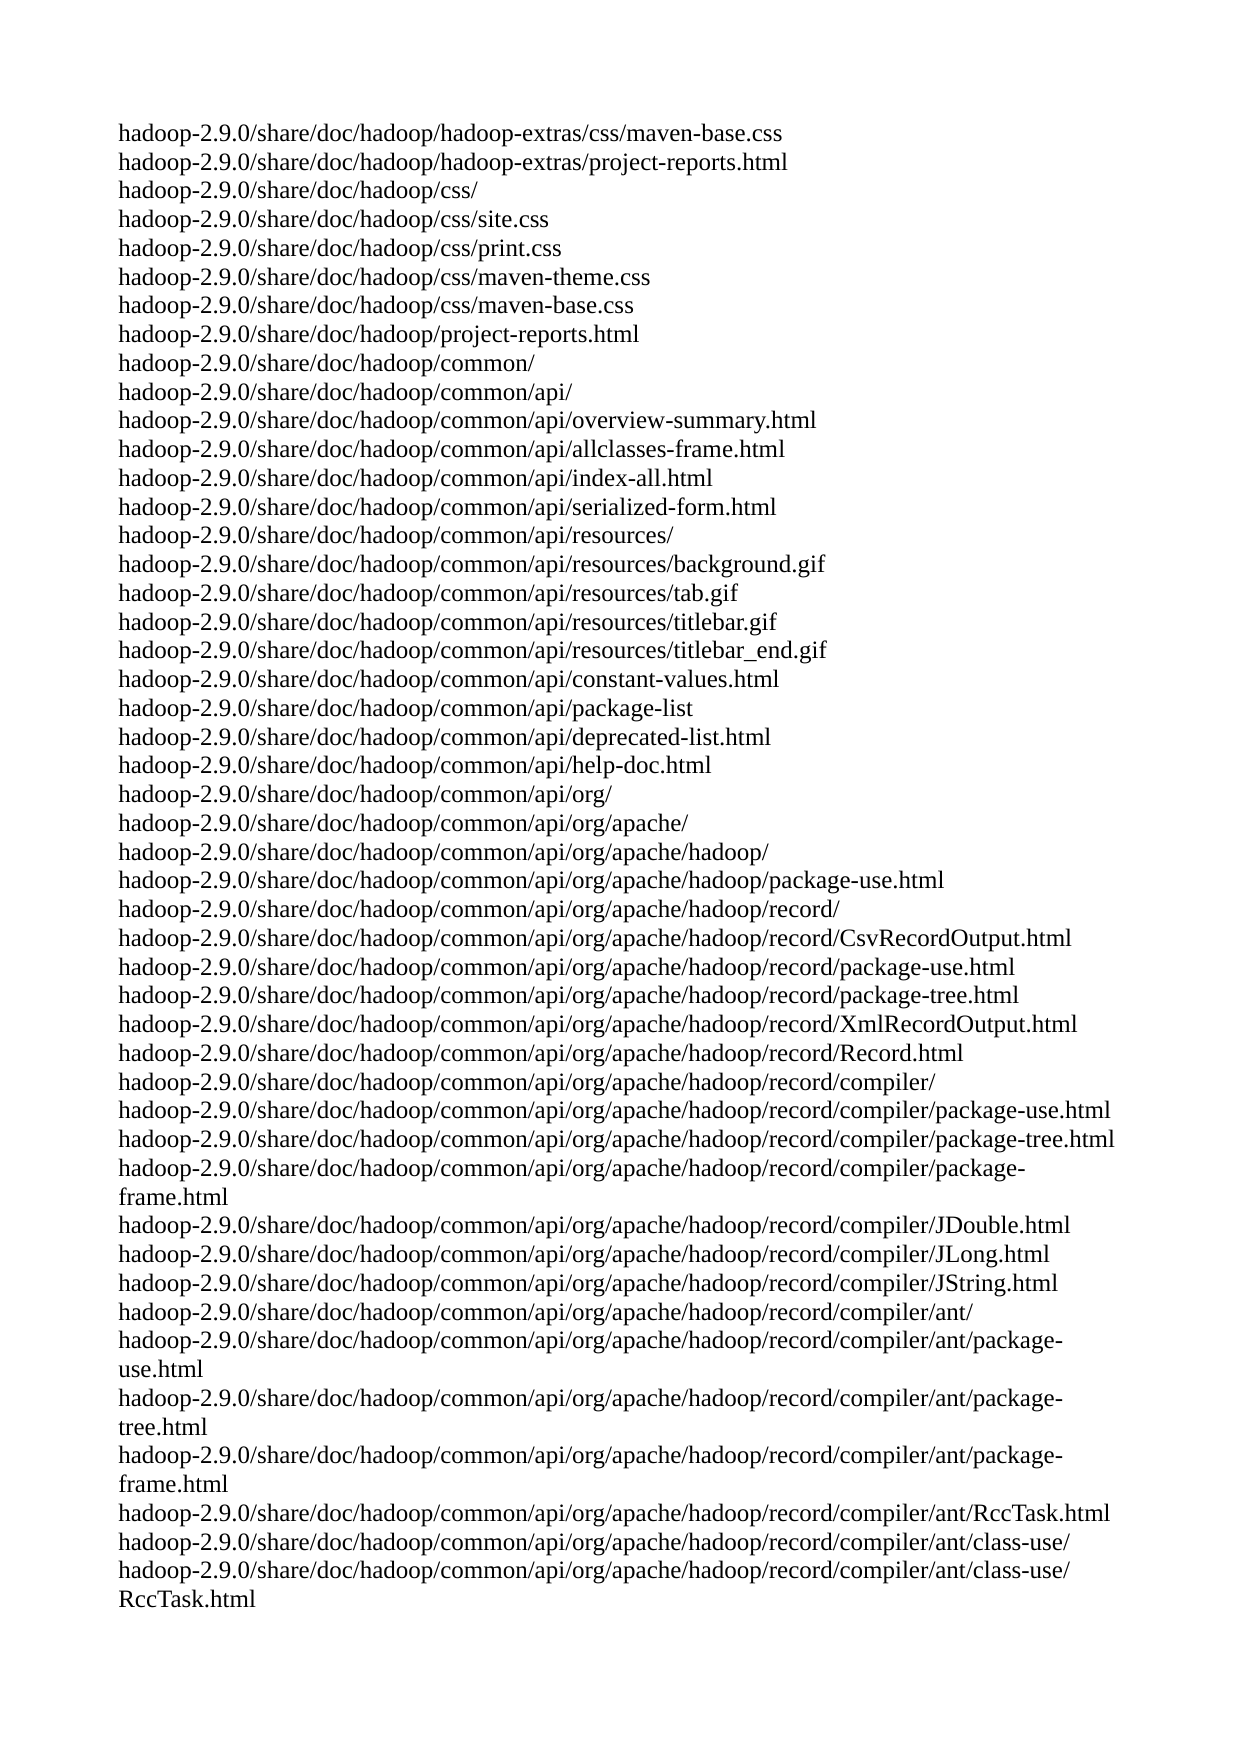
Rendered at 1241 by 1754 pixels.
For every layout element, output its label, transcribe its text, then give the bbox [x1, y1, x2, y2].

text hadoop-2.9.0/share/doc/hadoop/common/api/org/apache/hadoop/record/compiler/ant/class-use/ [118, 1527, 1122, 1556]
text hadoop-2.9.0/share/doc/hadoop/common/api/resources/titlebar.gif [118, 607, 1122, 636]
text hadoop-2.9.0/share/doc/hadoop/common/api/resources/background.gif [118, 549, 1122, 578]
text hadoop-2.9.0/share/doc/hadoop/common/api/org/apache/hadoop/record/compiler/ant/package-tree.html [118, 1383, 1122, 1441]
text hadoop-2.9.0/share/doc/hadoop/common/api/org/apache/hadoop/record/compiler/ [118, 1067, 1122, 1096]
text hadoop-2.9.0/share/doc/hadoop/common/api/org/apache/hadoop/record/compiler/ant/package-frame.html [118, 1441, 1122, 1498]
text hadoop-2.9.0/share/doc/hadoop/css/maven-theme.css [118, 262, 1122, 291]
text hadoop-2.9.0/share/doc/hadoop/css/site.css [118, 204, 1122, 233]
text hadoop-2.9.0/share/doc/hadoop/common/api/org/apache/ [118, 808, 1122, 837]
text hadoop-2.9.0/share/doc/hadoop/common/api/org/apache/hadoop/record/compiler/package-tree.html [118, 1124, 1122, 1153]
text hadoop-2.9.0/share/doc/hadoop/common/api/org/apache/hadoop/record/package-use.html [118, 952, 1122, 981]
text hadoop-2.9.0/share/doc/hadoop/common/api/org/apache/hadoop/record/compiler/ant/ [118, 1297, 1122, 1326]
text hadoop-2.9.0/share/doc/hadoop/common/api/deprecated-list.html [118, 722, 1122, 751]
text hadoop-2.9.0/share/doc/hadoop/common/api/index-all.html [118, 463, 1122, 492]
text hadoop-2.9.0/share/doc/hadoop/common/api/org/apache/hadoop/record/ [118, 894, 1122, 923]
text hadoop-2.9.0/share/doc/hadoop/common/api/org/apache/hadoop/record/compiler/ant/class-use/RccTask.html [118, 1556, 1122, 1613]
text hadoop-2.9.0/share/doc/hadoop/css/maven-base.css [118, 291, 1122, 319]
text hadoop-2.9.0/share/doc/hadoop/css/print.css [118, 233, 1122, 262]
text hadoop-2.9.0/share/doc/hadoop/css/ [118, 176, 1122, 204]
text hadoop-2.9.0/share/doc/hadoop/common/api/org/apache/hadoop/record/XmlRecordOutput.html [118, 1009, 1122, 1038]
text hadoop-2.9.0/share/doc/hadoop/common/api/org/apache/hadoop/package-use.html [118, 866, 1122, 894]
text hadoop-2.9.0/share/doc/hadoop/common/api/help-doc.html [118, 751, 1122, 779]
text hadoop-2.9.0/share/doc/hadoop/project-reports.html [118, 319, 1122, 348]
text hadoop-2.9.0/share/doc/hadoop/common/api/org/apache/hadoop/record/compiler/package-use.html [118, 1096, 1122, 1124]
text hadoop-2.9.0/share/doc/hadoop/common/api/org/apache/hadoop/record/package-tree.html [118, 981, 1122, 1009]
text hadoop-2.9.0/share/doc/hadoop/common/api/org/ [118, 779, 1122, 808]
text hadoop-2.9.0/share/doc/hadoop/common/api/ [118, 377, 1122, 406]
text hadoop-2.9.0/share/doc/hadoop/common/api/overview-summary.html [118, 406, 1122, 434]
text hadoop-2.9.0/share/doc/hadoop/common/api/constant-values.html [118, 664, 1122, 693]
text hadoop-2.9.0/share/doc/hadoop/common/api/resources/ [118, 521, 1122, 549]
text hadoop-2.9.0/share/doc/hadoop/common/api/org/apache/hadoop/record/Record.html [118, 1038, 1122, 1067]
text hadoop-2.9.0/share/doc/hadoop/common/api/org/apache/hadoop/record/compiler/JLong.html [118, 1239, 1122, 1268]
text hadoop-2.9.0/share/doc/hadoop/common/api/org/apache/hadoop/record/compiler/package-frame.html [118, 1153, 1122, 1211]
text hadoop-2.9.0/share/doc/hadoop/common/api/org/apache/hadoop/ [118, 837, 1122, 866]
text hadoop-2.9.0/share/doc/hadoop/common/api/org/apache/hadoop/record/compiler/JString.html [118, 1268, 1122, 1297]
text hadoop-2.9.0/share/doc/hadoop/common/api/resources/titlebar_end.gif [118, 636, 1122, 664]
text hadoop-2.9.0/share/doc/hadoop/common/api/resources/tab.gif [118, 578, 1122, 607]
text hadoop-2.9.0/share/doc/hadoop/common/api/org/apache/hadoop/record/compiler/ant/RccTask.html [118, 1498, 1122, 1527]
text hadoop-2.9.0/share/doc/hadoop/hadoop-extras/project-reports.html [118, 147, 1122, 176]
text hadoop-2.9.0/share/doc/hadoop/hadoop-extras/css/maven-base.css [118, 118, 1122, 147]
text hadoop-2.9.0/share/doc/hadoop/common/api/package-list [118, 693, 1122, 722]
text hadoop-2.9.0/share/doc/hadoop/common/ [118, 348, 1122, 377]
text hadoop-2.9.0/share/doc/hadoop/common/api/serialized-form.html [118, 492, 1122, 521]
text hadoop-2.9.0/share/doc/hadoop/common/api/org/apache/hadoop/record/compiler/ant/package-use.html [118, 1326, 1122, 1383]
text hadoop-2.9.0/share/doc/hadoop/common/api/allclasses-frame.html [118, 434, 1122, 463]
text hadoop-2.9.0/share/doc/hadoop/common/api/org/apache/hadoop/record/compiler/JDouble.html [118, 1211, 1122, 1239]
text hadoop-2.9.0/share/doc/hadoop/common/api/org/apache/hadoop/record/CsvRecordOutput.html [118, 923, 1122, 952]
